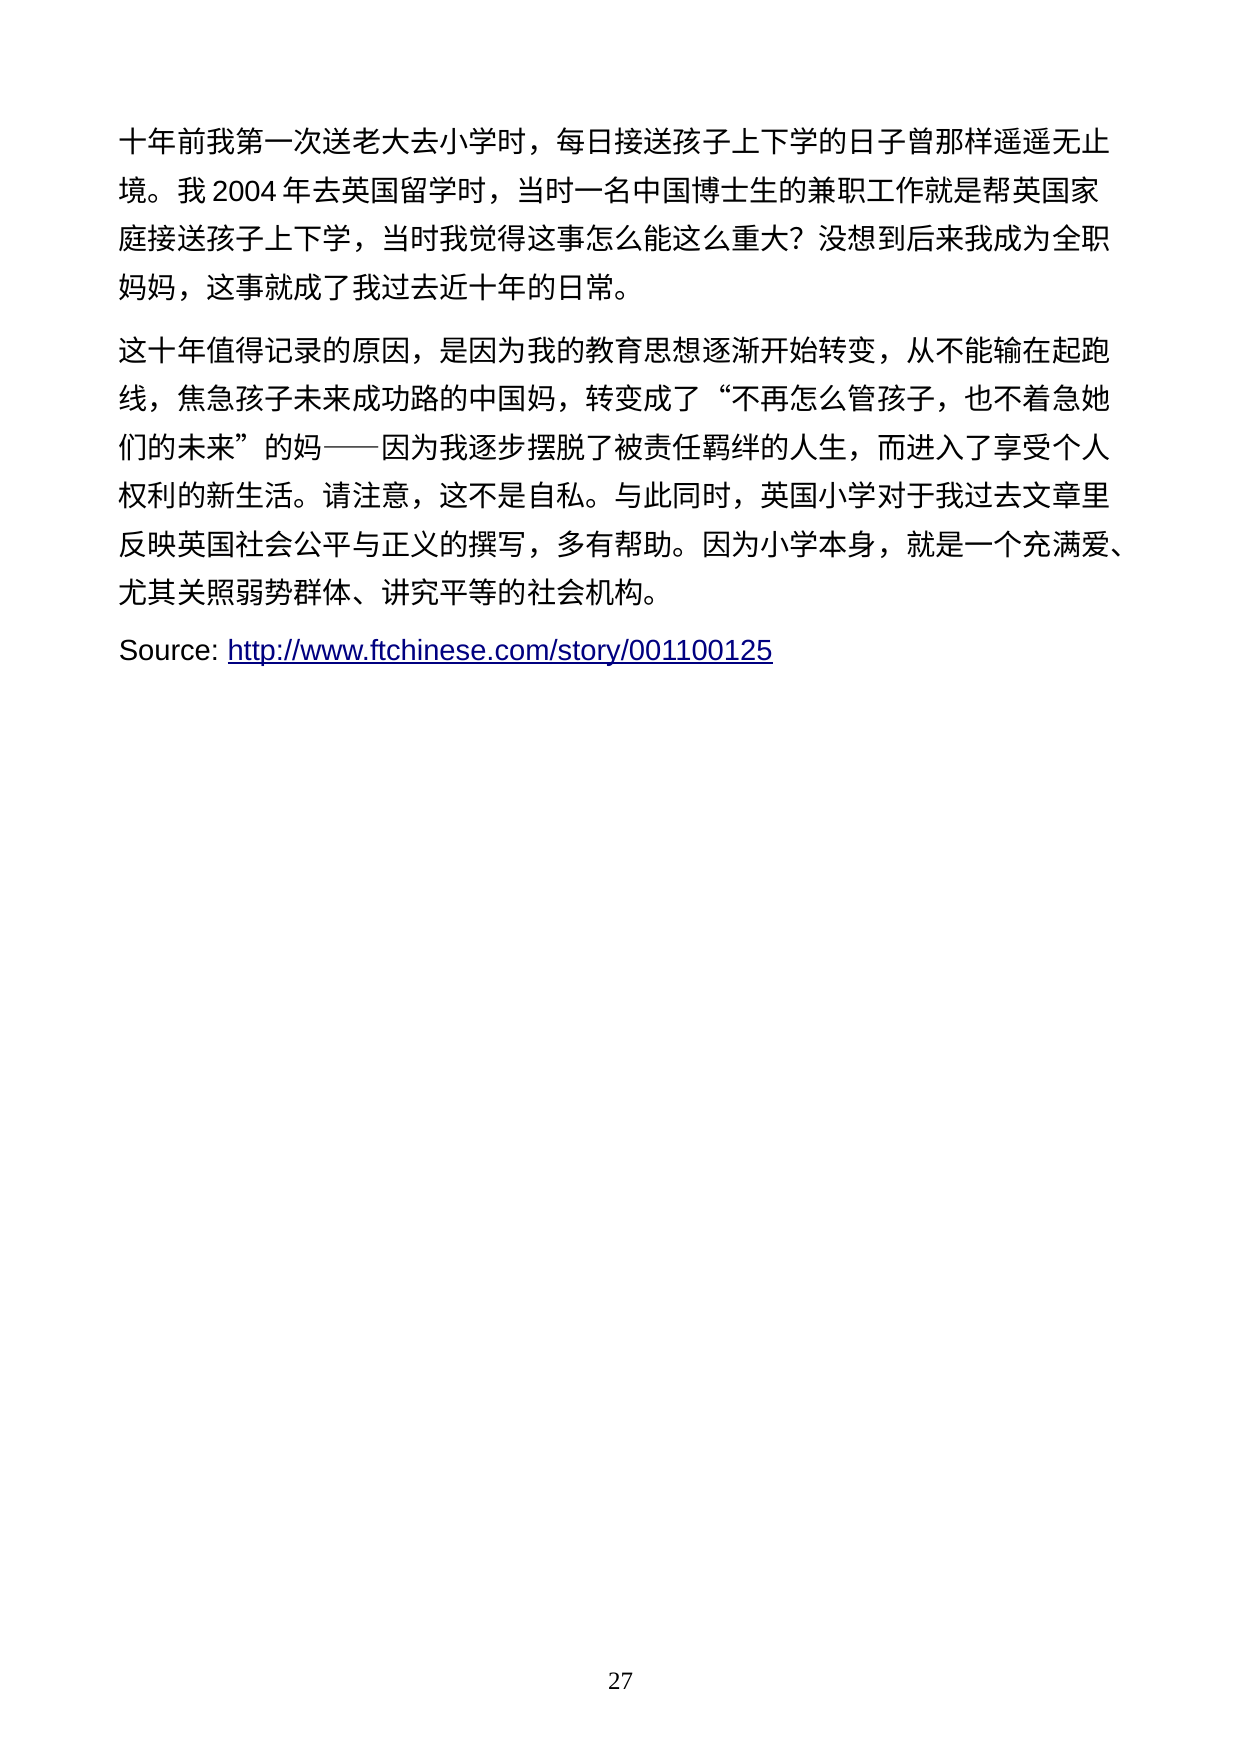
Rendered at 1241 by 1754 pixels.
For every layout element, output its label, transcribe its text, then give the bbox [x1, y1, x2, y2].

text 这十年值得记录的原因，是因为我的教育思想逐渐开始转变，从不能输在起跑线，焦急孩子未来成功路的中国妈，转变成了“不再怎么管孩子，也不着急她们的未来”的妈——因为我逐步摆脱了被责任羁绊的人生，而进入了享受个人权利的新生活。请注意，这不是自私。与此同时，英国小学对于我过去文章里反映英国社会公平与正义的撰写，多有帮助。因为小学本身，就是一个充满爱、尤其关照弱势群体、讲究平等的社会机构。 [118, 327, 1122, 612]
text Source: http://www.ftchinese.com/story/001100125 [118, 633, 1122, 667]
text 十年前我第一次送老大去小学时，每日接送孩子上下学的日子曾那样遥遥无止境。我2004年去英国留学时，当时一名中国博士生的兼职工作就是帮英国家庭接送孩子上下学，当时我觉得这事怎么能这么重大？没想到后来我成为全职妈妈，这事就成了我过去近十年的日常。 [118, 118, 1122, 306]
